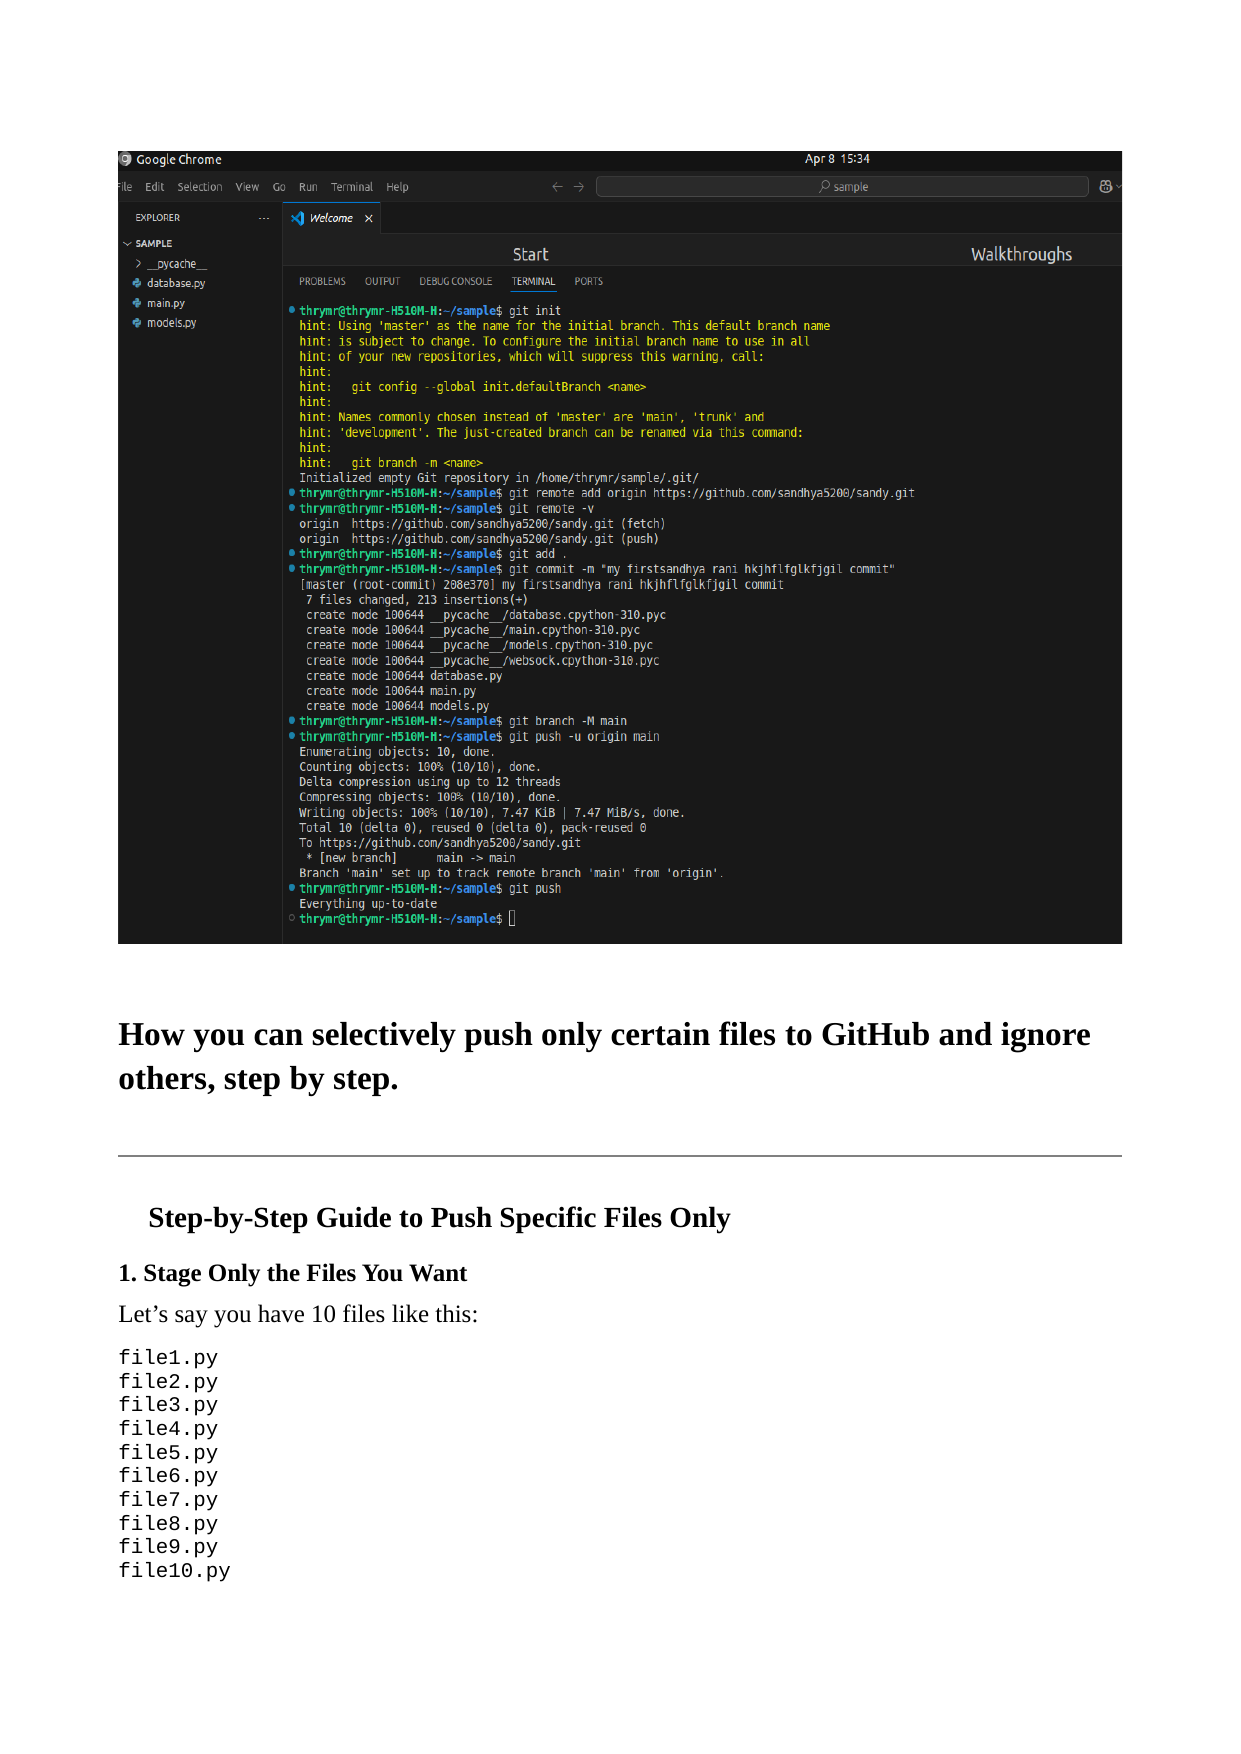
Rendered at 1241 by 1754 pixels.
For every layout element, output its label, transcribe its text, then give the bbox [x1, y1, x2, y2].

text file6.py [118, 1465, 1122, 1489]
text file4.py [118, 1418, 1122, 1442]
text Let’s say you have 10 files like this: [118, 1299, 1122, 1328]
subtitle 1. Stage Only the Files You Want [118, 1258, 1122, 1287]
subtitle ✅ Step-by-Step Guide to Push Specific Files Only [118, 1200, 1122, 1233]
picture [118, 151, 1123, 944]
text file1.py [118, 1347, 1122, 1371]
text file8.py [118, 1513, 1122, 1536]
text file9.py [118, 1536, 1122, 1560]
text How you can selectively push only certain files to GitHub and ignore others, step by step. [118, 1014, 1122, 1097]
text file5.py [118, 1442, 1122, 1465]
text file2.py [118, 1371, 1122, 1394]
text file7.py [118, 1489, 1122, 1513]
text file10.py [118, 1560, 1122, 1584]
text file3.py [118, 1394, 1122, 1418]
